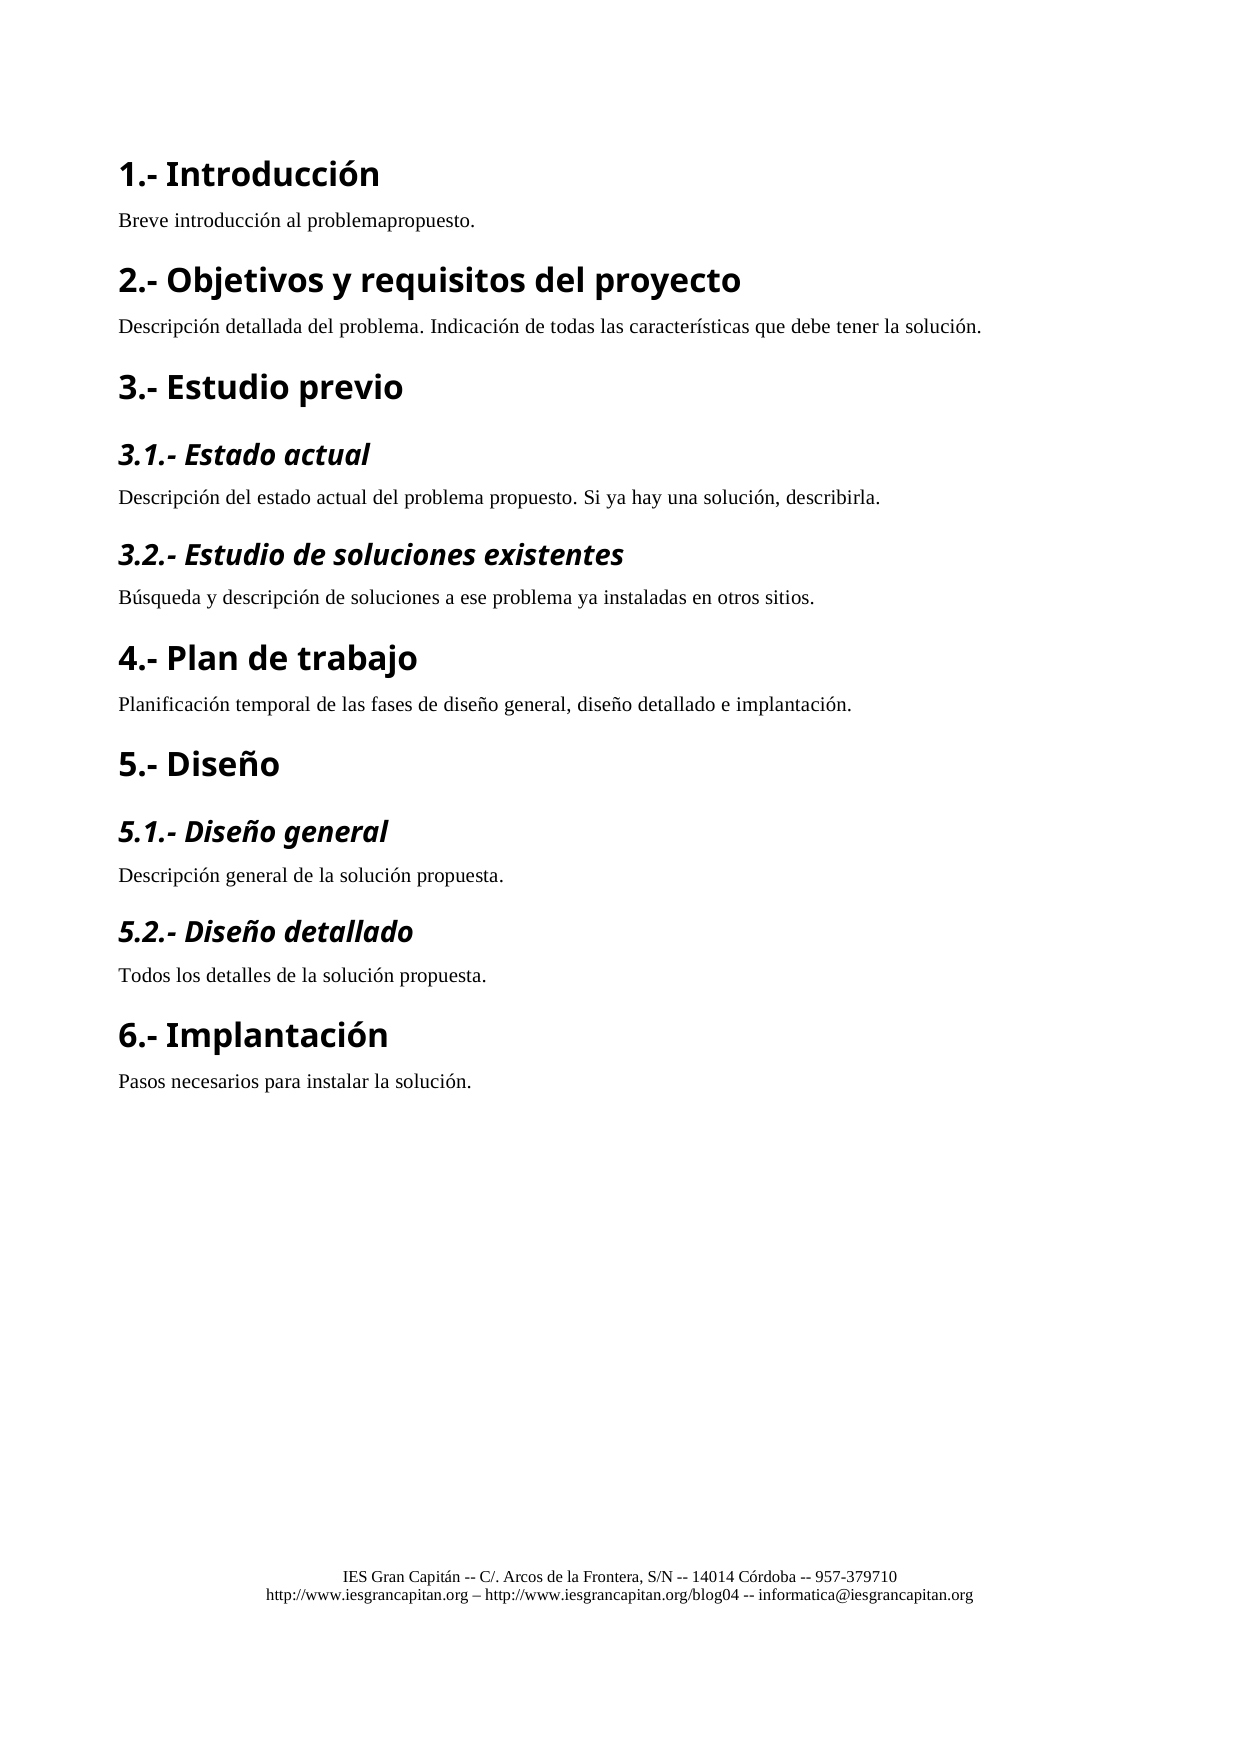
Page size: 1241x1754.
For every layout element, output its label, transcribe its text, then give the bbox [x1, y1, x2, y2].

subtitle 3.- Estudio previo [118, 363, 1122, 409]
subtitle 5.2.- Diseño detallado [118, 912, 1122, 951]
text Pasos necesarios para instalar la solución. [118, 1070, 1122, 1093]
text Todos los detalles de la solución propuesta. [118, 964, 1122, 987]
subtitle 2.- Objetivos y requisitos del proyecto [118, 257, 1122, 303]
subtitle 3.1.- Estado actual [118, 434, 1122, 474]
text Descripción detallada del problema. Indicación de todas las características que debe tener la solución. [118, 315, 1122, 338]
subtitle 3.2.- Estudio de soluciones existentes [118, 534, 1122, 574]
subtitle 6.- Implantación [118, 1012, 1122, 1058]
subtitle 1.- Introducción [118, 150, 1122, 196]
subtitle 4.- Plan de trabajo [118, 634, 1122, 680]
text Búsqueda y descripción de soluciones a ese problema ya instaladas en otros sitios. [118, 586, 1122, 609]
subtitle 5.1.- Diseño general [118, 812, 1122, 851]
subtitle 5.- Diseño [118, 741, 1122, 787]
text Planificación temporal de las fases de diseño general, diseño detallado e implantación. [118, 693, 1122, 716]
text Breve introducción al problemapropuesto. [118, 208, 1122, 232]
text Descripción general de la solución propuesta. [118, 864, 1122, 887]
text Descripción del estado actual del problema propuesto. Si ya hay una solución, describirla. [118, 486, 1122, 509]
